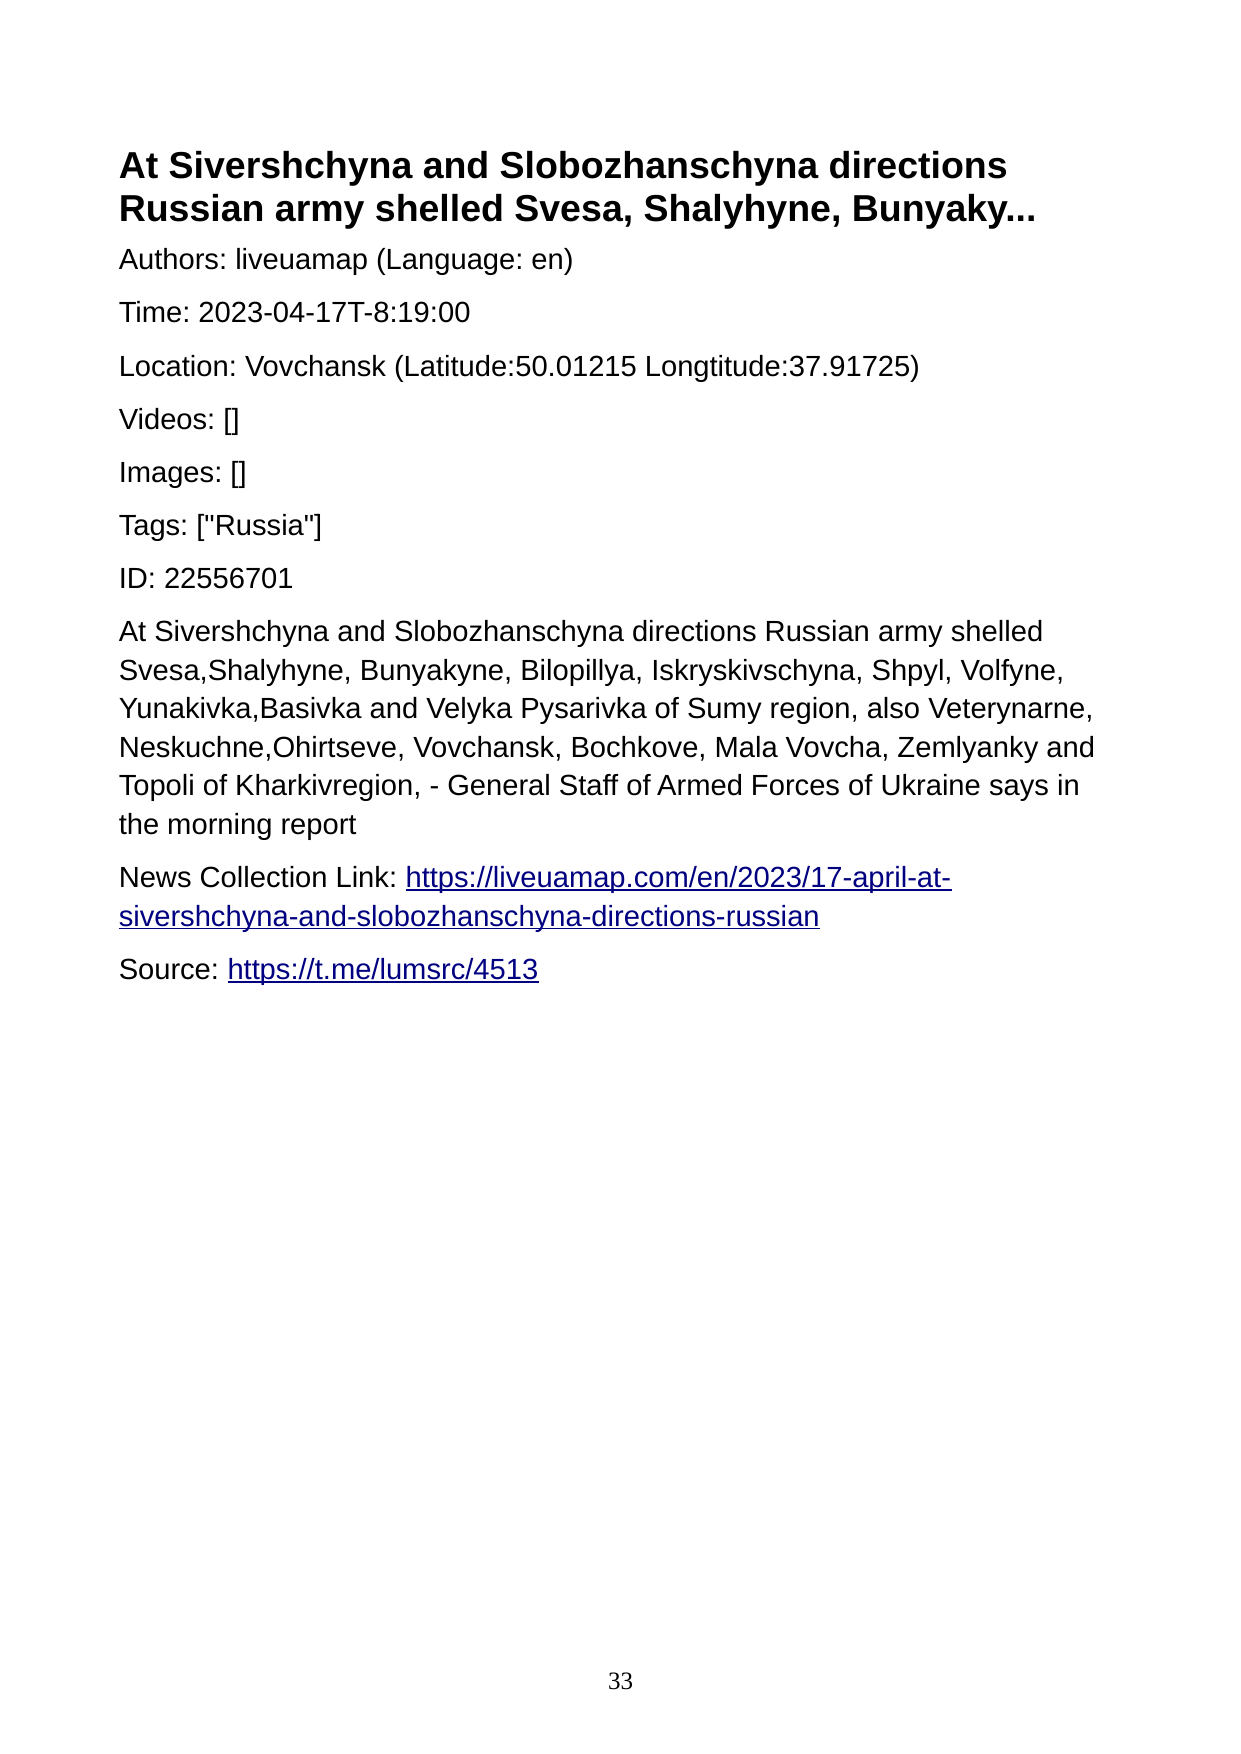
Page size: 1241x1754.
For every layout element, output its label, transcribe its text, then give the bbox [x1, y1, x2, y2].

text News Collection Link: https://liveuamap.com/en/2023/17-april-at-sivershchyna-and-slobozhanschyna-directions-russian [118, 860, 1122, 932]
text Videos: [] [118, 402, 1122, 435]
text Images: [] [118, 455, 1122, 488]
text ID: 22556701 [118, 561, 1122, 594]
text Time: 2023-04-17T-8:19:00 [118, 295, 1122, 329]
text Tags: ["Russia"] [118, 508, 1122, 541]
text At Sivershchyna and Slobozhanschyna directions Russian army shelled Svesa,Shalyhyne, Bunyakyne, Bilopillya, Iskryskivschyna, Shpyl, Volfyne, Yunakivka,Basivka and Velyka Pysarivka of Sumy region, also Veterynarne, Neskuchne,Ohirtseve, Vovchansk, Bochkove, Mala Vovcha, Zemlyanky and Topoli of Kharkivregion, - General Staff of Armed Forces of Ukraine says in the morning report [118, 614, 1122, 840]
text Source: https://t.me/lumsrc/4513 [118, 952, 1122, 985]
subtitle At Sivershchyna and Slobozhanschyna directions Russian army shelled Svesa, Shalyhyne, Bunyaky... [118, 143, 1122, 230]
text Location: Vovchansk (Latitude:50.01215 Longtitude:37.91725) [118, 348, 1122, 382]
text Authors: liveuamap (Language: en) [118, 242, 1122, 276]
